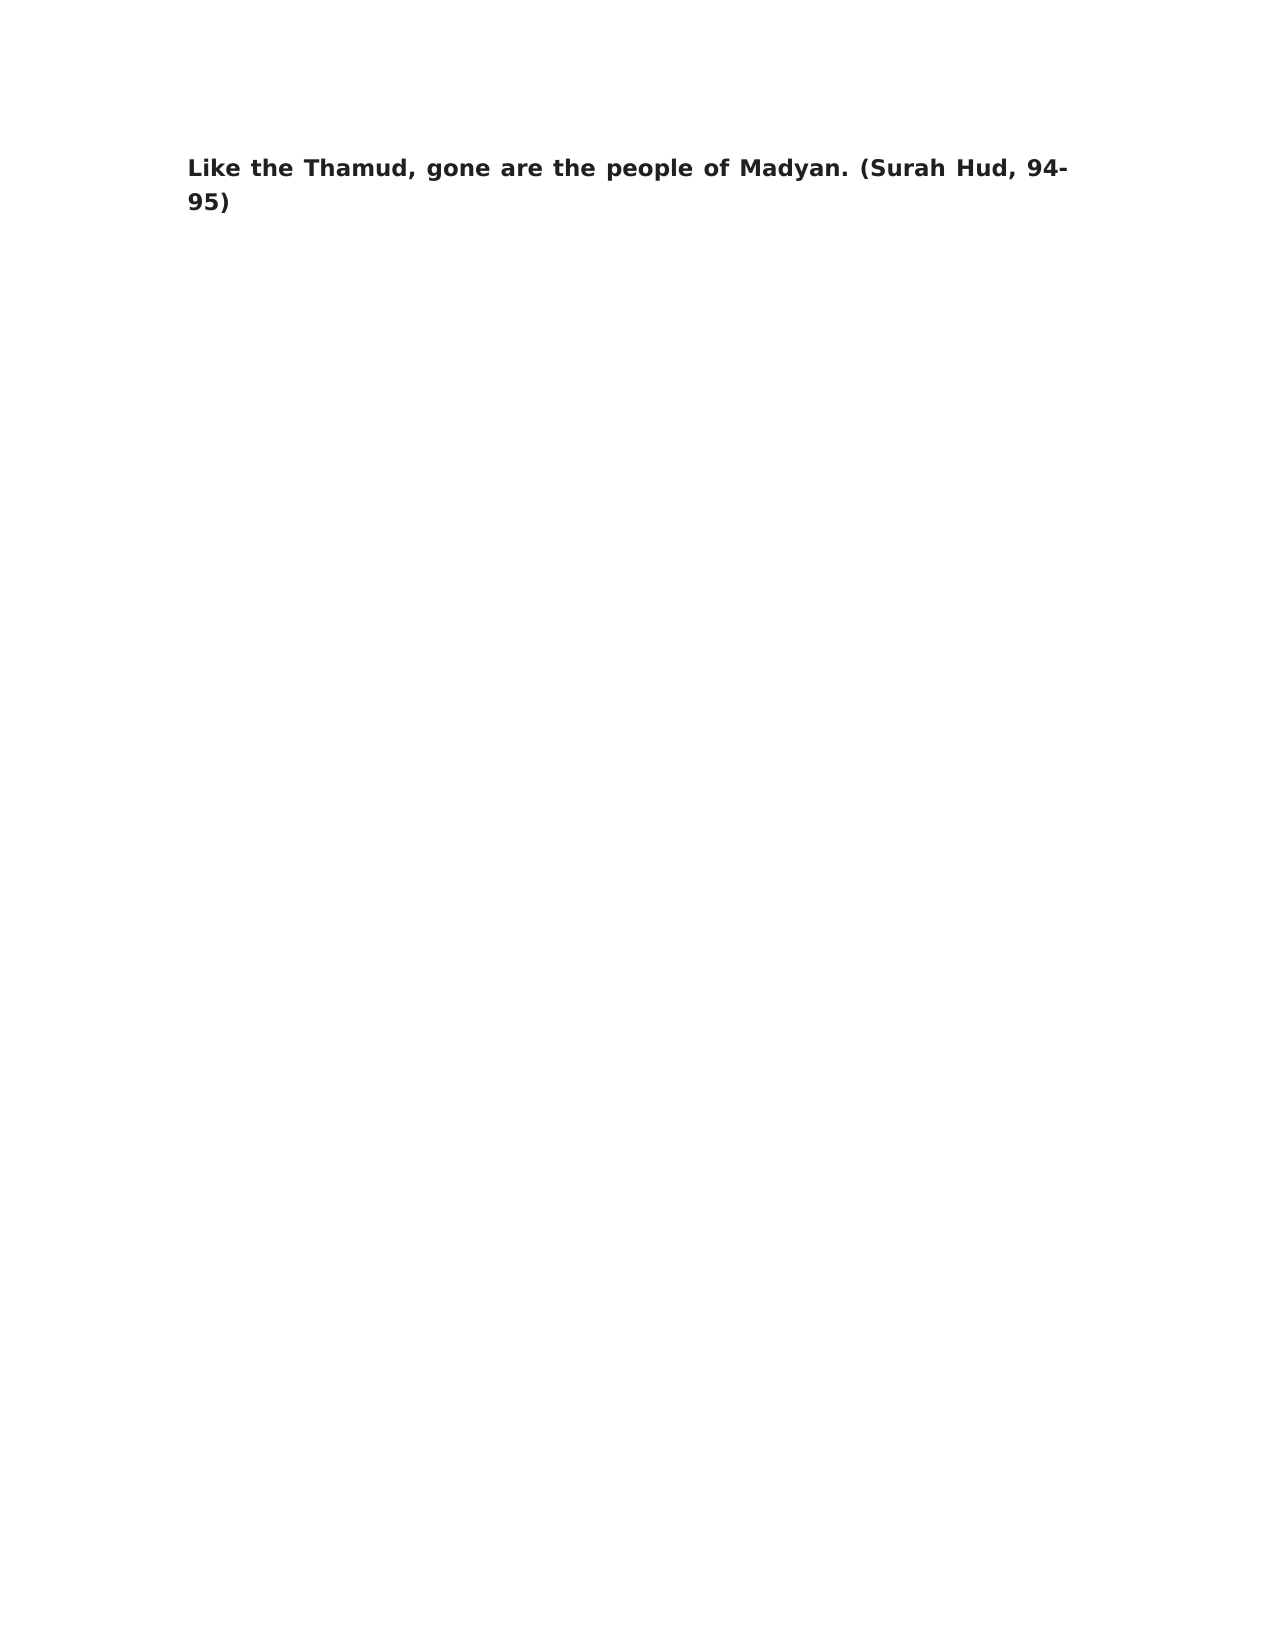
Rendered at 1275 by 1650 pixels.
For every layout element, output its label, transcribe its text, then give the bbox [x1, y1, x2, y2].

text Like the Thamud, gone are the people of Madyan. (Surah Hud, 94-95) [187, 150, 1070, 217]
